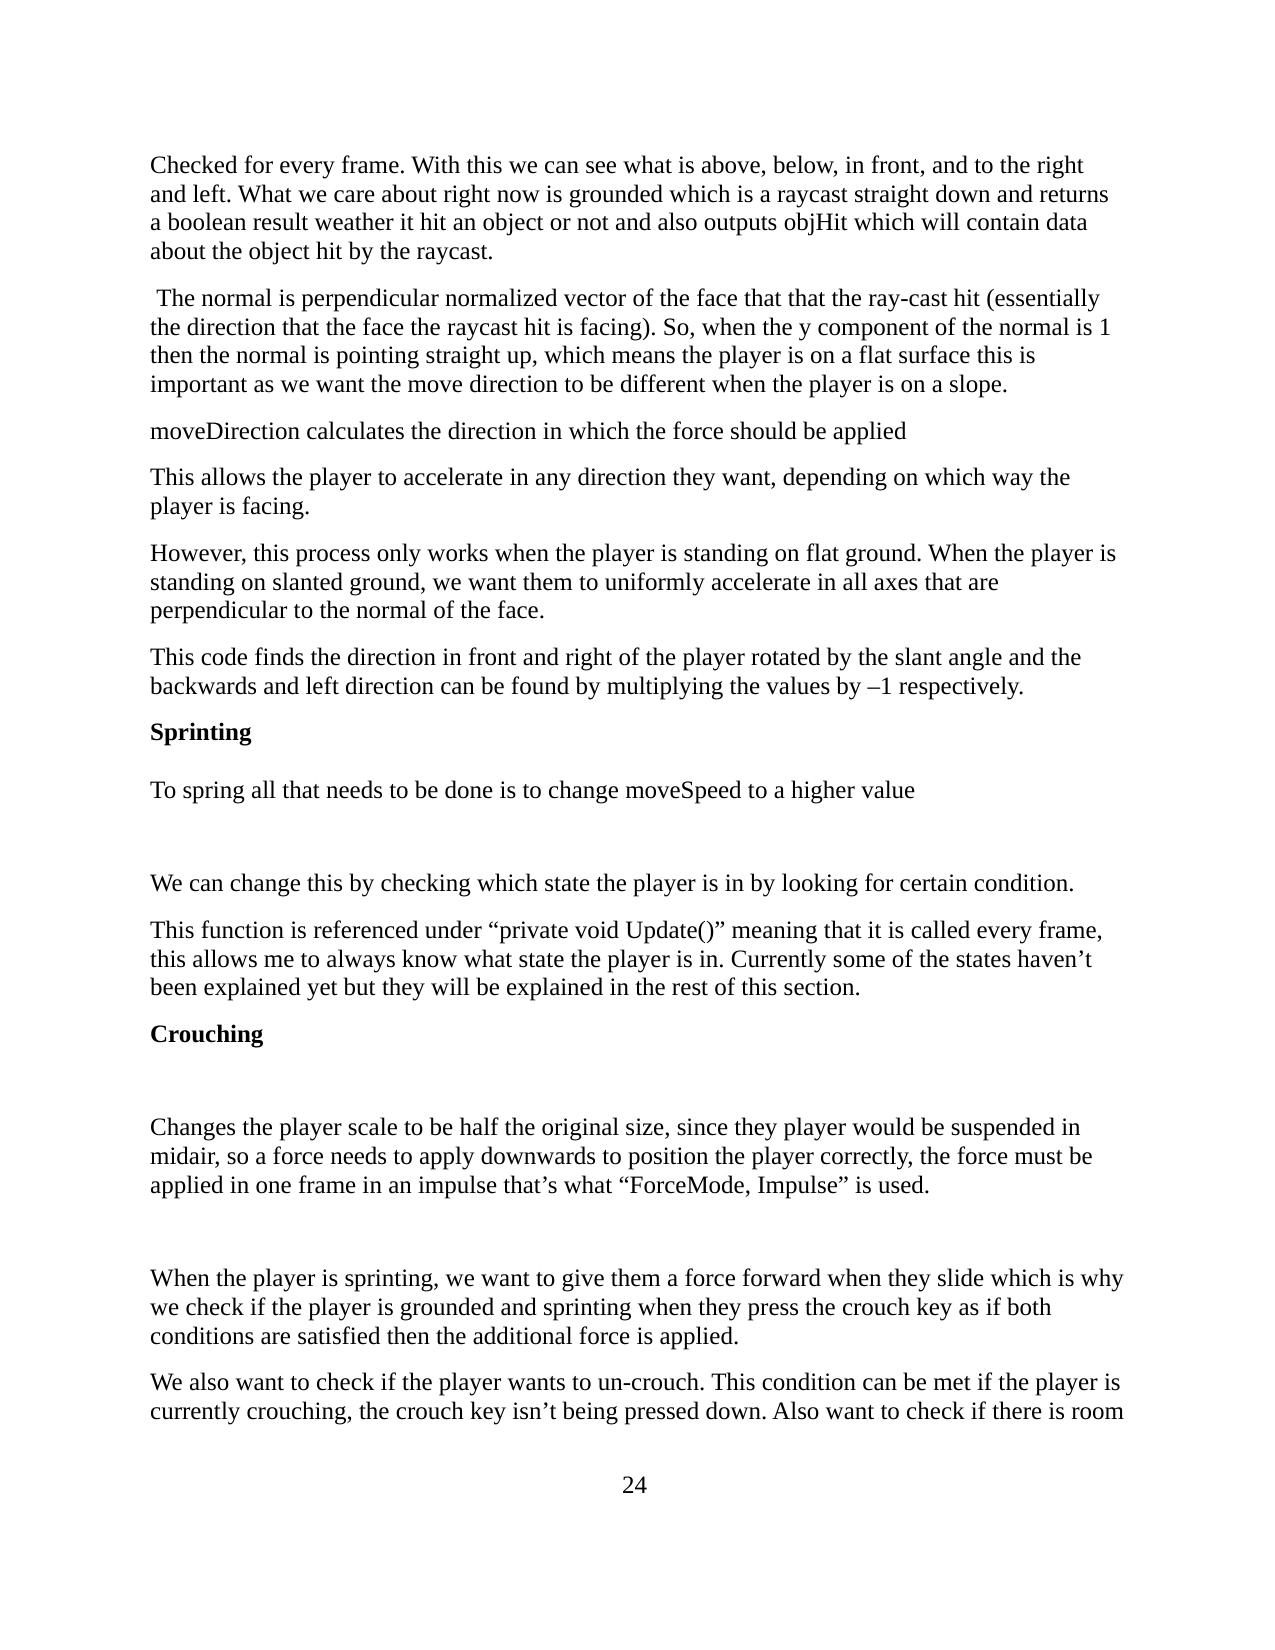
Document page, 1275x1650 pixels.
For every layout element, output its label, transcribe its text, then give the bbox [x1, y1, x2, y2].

text The normal is perpendicular normalized vector of the face that that the ray-cast hit (essentially the direction that the face the raycast hit is facing). So, when the y component of the normal is 1 then the normal is pointing straight up, which means the player is on a flat surface this is important as we want the move direction to be different when the player is on a slope. [150, 283, 1125, 398]
text We can change this by checking which state the player is in by looking for certain condition. [150, 868, 1125, 897]
text Crouching [150, 1019, 1125, 1048]
text This allows the player to accelerate in any direction they want, depending on which way the player is facing. [150, 462, 1125, 520]
text We also want to check if the player wants to un-crouch. This condition can be met if the player is currently crouching, the crouch key isn’t being pressed down. Also want to check if there is room [150, 1367, 1125, 1425]
text This function is referenced under “private void Update()” meaning that it is called every frame, this allows me to always know what state the player is in. Currently some of the states haven’t been explained yet but they will be explained in the rest of this section. [150, 915, 1125, 1001]
text Checked for every frame. With this we can see what is above, below, in front, and to the right and left. What we care about right now is grounded which is a raycast straight down and returns a boolean result weather it hit an object or not and also outputs objHit which will contain data about the object hit by the raycast. [150, 150, 1125, 265]
text However, this process only works when the player is standing on flat ground. When the player is standing on slanted ground, we want them to uniformly accelerate in all axes that are perpendicular to the normal of the face. [150, 538, 1125, 624]
text When the player is sprinting, we want to give them a force forward when they slide which is why we check if the player is grounded and sprinting when they press the crouch key as if both conditions are satisfied then the additional force is applied. [150, 1263, 1125, 1349]
text Sprinting To spring all that needs to be done is to change moveSpeed to a higher value [150, 717, 1125, 804]
text This code finds the direction in front and right of the player rotated by the slant angle and the backwards and left direction can be found by multiplying the values by –1 respectively. [150, 642, 1125, 699]
text moveDirection calculates the direction in which the force should be applied [150, 416, 1125, 444]
text Changes the player scale to be half the original size, since they player would be suspended in midair, so a force needs to apply downwards to position the player correctly, the force must be applied in one frame in an impulse that’s what “ForceMode, Impulse” is used. [150, 1112, 1125, 1199]
